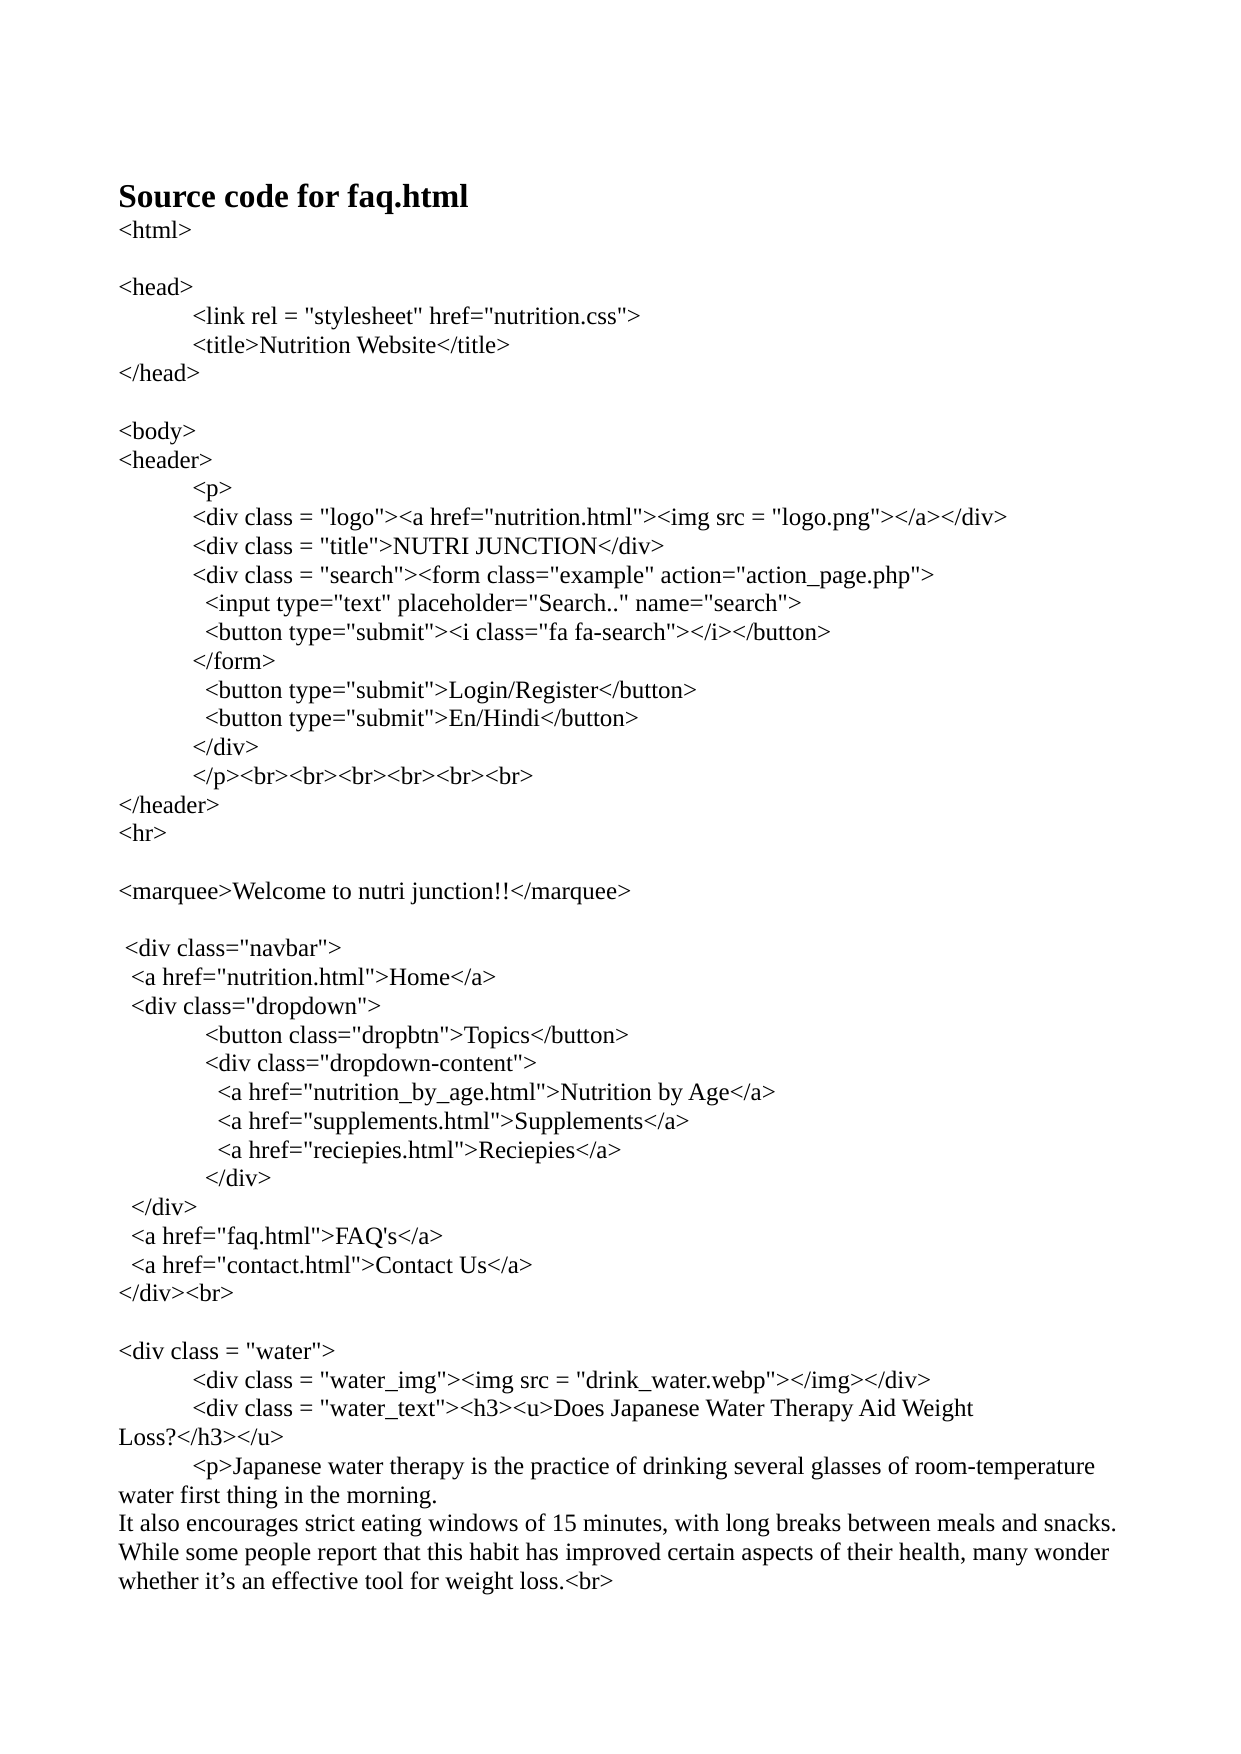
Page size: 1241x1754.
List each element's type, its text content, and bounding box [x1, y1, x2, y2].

text <div class = "logo"><a href="nutrition.html"><img src = "logo.png"></a></div> [118, 502, 1122, 531]
text <header> [118, 445, 1122, 473]
text </div> [118, 1192, 1122, 1221]
text </form> [118, 646, 1122, 675]
text <button class="dropbtn">Topics</button> [118, 1020, 1122, 1048]
text </div> [118, 1163, 1122, 1192]
text <a href="supplements.html">Supplements</a> [118, 1106, 1122, 1135]
text <hr> [118, 818, 1122, 847]
text <a href="contact.html">Contact Us</a> [118, 1250, 1122, 1278]
text <p>Japanese water therapy is the practice of drinking several glasses of room-temperature water first thing in the morning. [118, 1451, 1122, 1508]
text <input type="text" placeholder="Search.." name="search"> [118, 588, 1122, 617]
text </header> [118, 790, 1122, 818]
text <a href="faq.html">FAQ's</a> [118, 1221, 1122, 1250]
text <div class = "water_text"><h3><u>Does Japanese Water Therapy Aid Weight Loss?</h3></u> [118, 1393, 1122, 1451]
text While some people report that this habit has improved certain aspects of their health, many wonder whether it’s an effective tool for weight loss.<br> [118, 1537, 1122, 1595]
text <link rel = "stylesheet" href="nutrition.css"> [118, 301, 1122, 330]
text <button type="submit">En/Hindi</button> [118, 703, 1122, 732]
text <div class = "title">NUTRI JUNCTION</div> [118, 531, 1122, 560]
text <a href="reciepies.html">Reciepies</a> [118, 1135, 1122, 1163]
text It also encourages strict eating windows of 15 minutes, with long breaks between meals and snacks. [118, 1508, 1122, 1537]
text <a href="nutrition.html">Home</a> [118, 962, 1122, 991]
text </head> [118, 358, 1122, 387]
text <head> [118, 272, 1122, 301]
text </p><br><br><br><br><br><br> [118, 761, 1122, 790]
text </div><br> [118, 1278, 1122, 1307]
text <button type="submit"><i class="fa fa-search"></i></button> [118, 617, 1122, 646]
text <body> [118, 416, 1122, 445]
text <div class = "search"><form class="example" action="action_page.php"> [118, 560, 1122, 588]
text <button type="submit">Login/Register</button> [118, 675, 1122, 703]
text <div class="navbar"> [118, 933, 1122, 962]
text <a href="nutrition_by_age.html">Nutrition by Age</a> [118, 1077, 1122, 1106]
text <div class="dropdown"> [118, 991, 1122, 1020]
text Source code for faq.html [118, 176, 1122, 215]
text <html> [118, 215, 1122, 243]
text <div class = "water"> [118, 1336, 1122, 1365]
text <title>Nutrition Website</title> [118, 330, 1122, 358]
text <div class = "water_img"><img src = "drink_water.webp"></img></div> [118, 1365, 1122, 1393]
text <div class="dropdown-content"> [118, 1048, 1122, 1077]
text </div> [118, 732, 1122, 761]
text <marquee>Welcome to nutri junction!!</marquee> [118, 876, 1122, 905]
text <p> [118, 473, 1122, 502]
